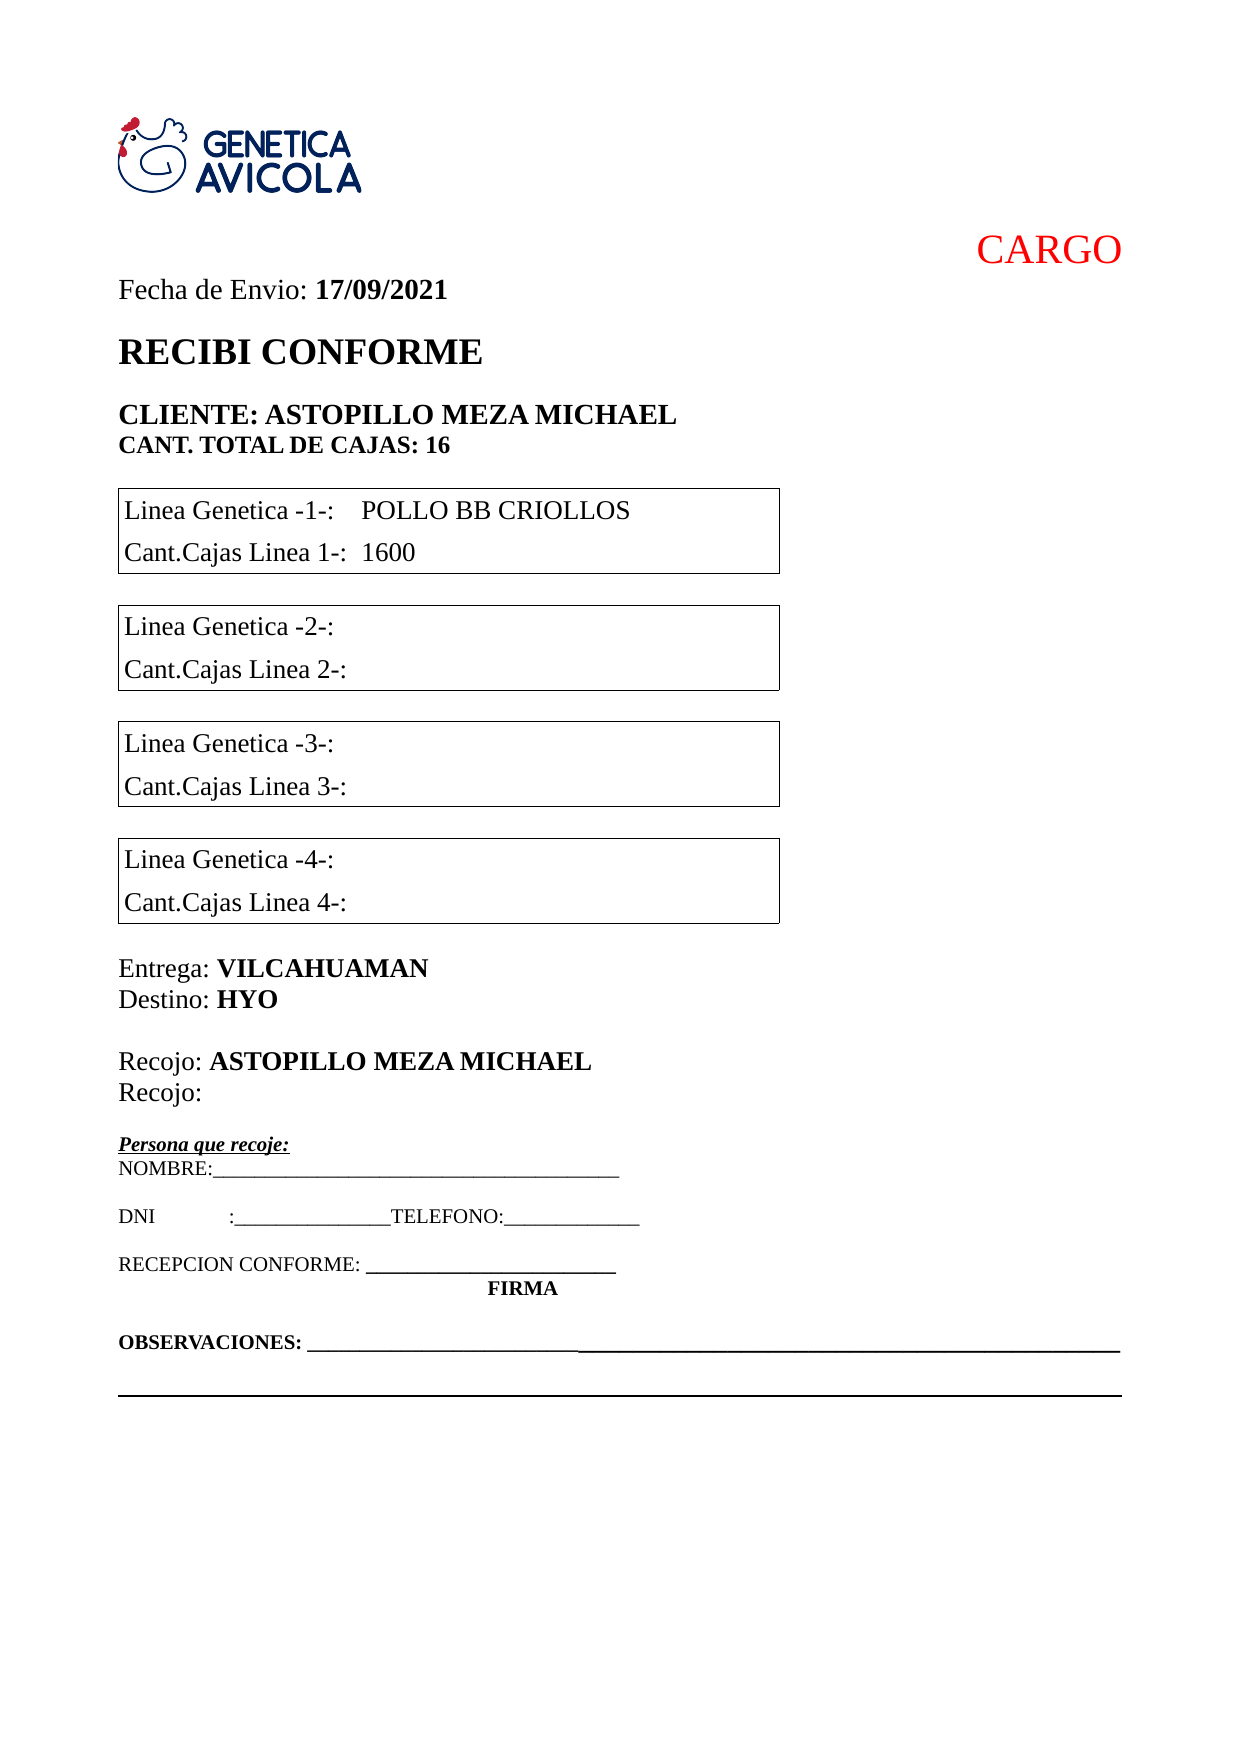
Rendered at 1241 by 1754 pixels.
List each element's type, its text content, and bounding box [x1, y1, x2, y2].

text CANT. TOTAL DE CAJAS: 16 [118, 431, 1122, 459]
text Persona que recoje: [118, 1132, 1122, 1156]
table_cell [356, 574, 779, 604]
table_cell [356, 722, 779, 764]
table_cell [118, 807, 356, 838]
table_cell [118, 574, 356, 604]
table_cell Cant.Cajas Linea 3-: [119, 764, 356, 806]
table_cell [356, 807, 779, 838]
text CARGO [118, 224, 1122, 272]
table_cell [356, 647, 779, 690]
table_header Linea Genetica -1-: [119, 489, 356, 531]
table_cell Linea Genetica -3-: [119, 722, 356, 764]
text RECIBI CONFORME [118, 330, 1122, 373]
table_cell Linea Genetica -4-: [119, 839, 356, 880]
text CLIENTE: ASTOPILLO MEZA MICHAEL [118, 397, 1122, 431]
table_cell Cant.Cajas Linea 2-: [119, 647, 356, 690]
text NOMBRE:_______________________________________ [118, 1156, 1122, 1180]
table_cell Linea Genetica -2-: [119, 606, 356, 647]
table_cell [356, 839, 779, 880]
table_cell Cant.Cajas Linea 1-: [119, 531, 356, 573]
text Entrega: VILCAHUAMAN [118, 952, 1122, 983]
text Destino: HYO [118, 983, 1122, 1014]
text OBSERVACIONES: __________________________________________________________________ [118, 1324, 1122, 1355]
text FIRMA [118, 1276, 1122, 1300]
table_cell [356, 691, 779, 721]
table_cell [356, 764, 779, 806]
table_cell [356, 606, 779, 647]
text Recojo: ASTOPILLO MEZA MICHAEL [118, 1045, 1122, 1076]
table_cell [356, 880, 779, 923]
text Recojo: [118, 1076, 1122, 1108]
table_cell Cant.Cajas Linea 4-: [119, 880, 356, 923]
table_cell 1600 [356, 531, 779, 573]
text Fecha de Envio: 17/09/2021 [118, 272, 1122, 306]
text RECEPCION CONFORME: ________________________ [118, 1252, 1122, 1276]
table_header POLLO BB CRIOLLOS [356, 489, 779, 531]
text DNI :_______________TELEFONO:_____________ [118, 1204, 1122, 1228]
picture [117, 117, 362, 193]
table_cell [118, 691, 356, 721]
